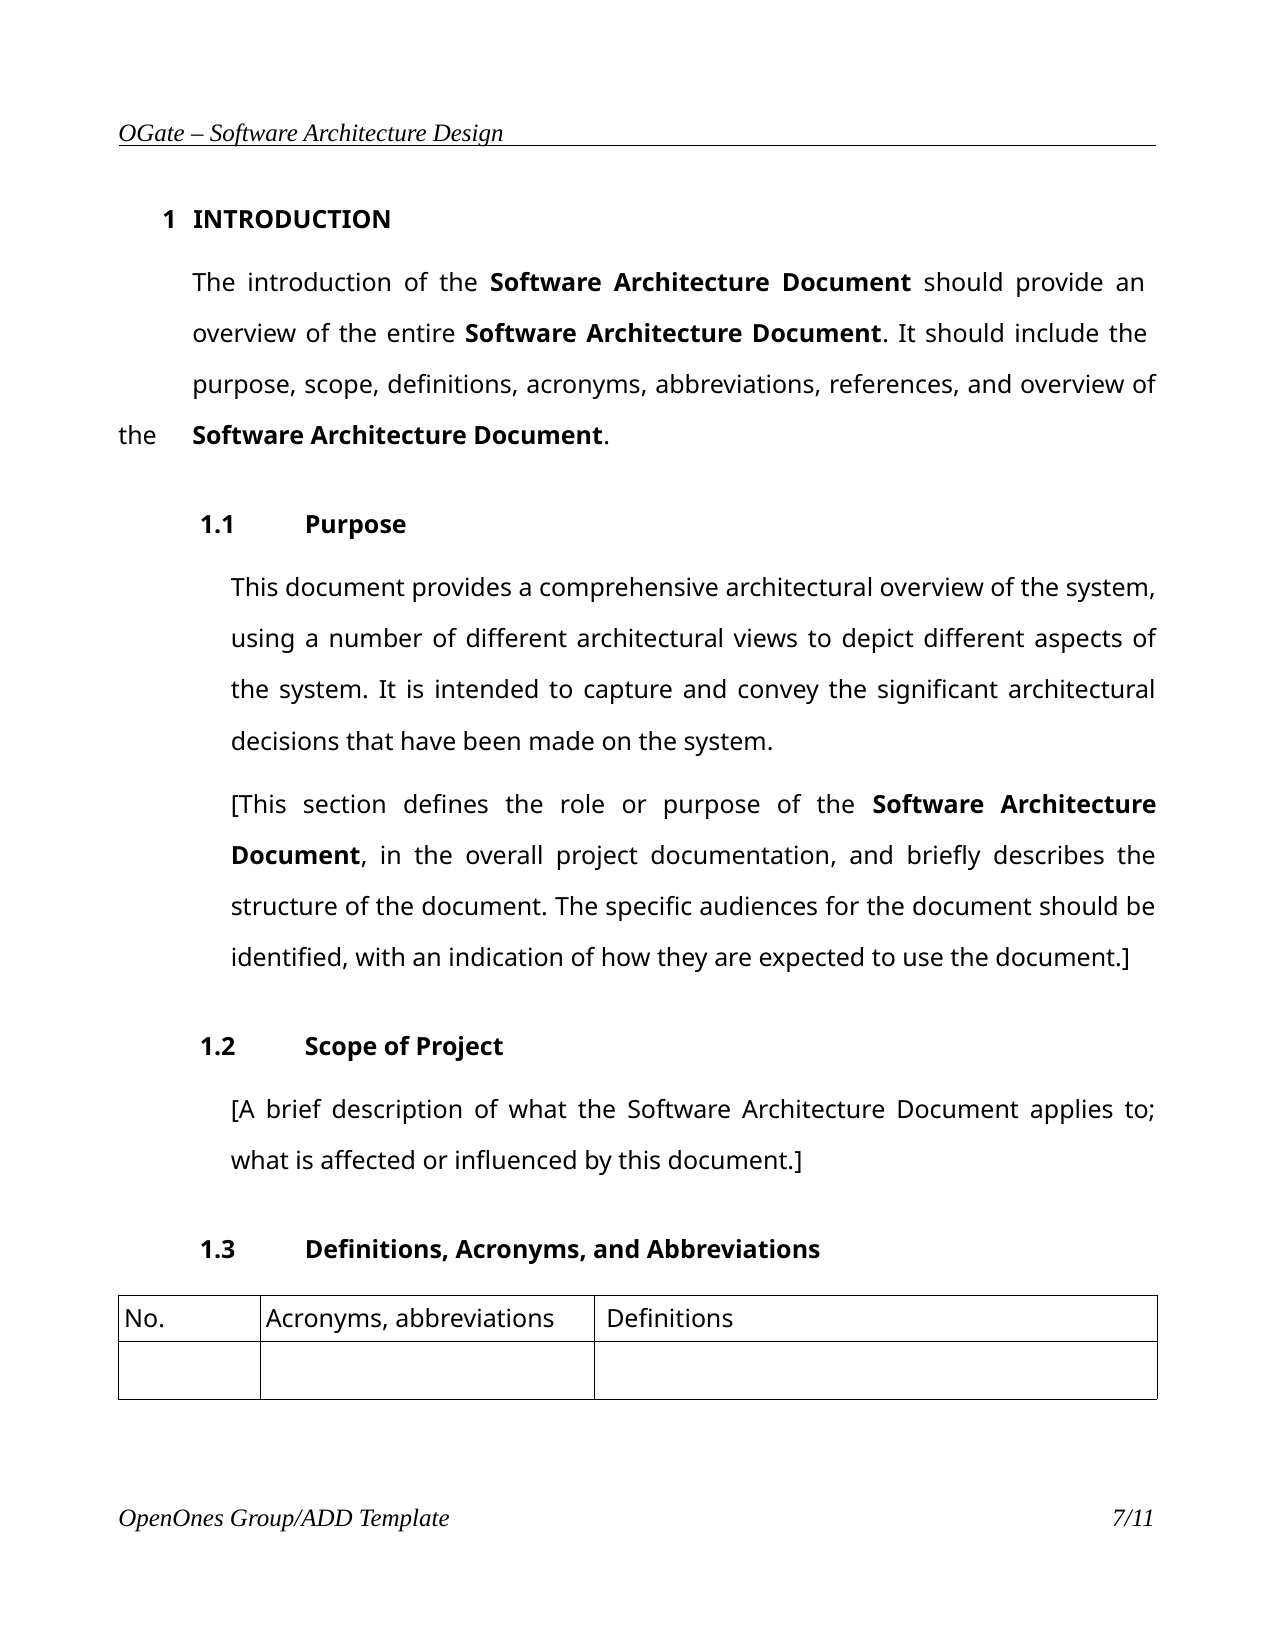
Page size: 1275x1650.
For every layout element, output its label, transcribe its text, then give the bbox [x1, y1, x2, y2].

table_header Acronyms, abbreviations [261, 1296, 594, 1341]
table_header No. [119, 1296, 260, 1341]
subtitle Scope of Project [193, 1028, 1157, 1062]
table_header Definitions [595, 1296, 1157, 1341]
subtitle INTRODUCTION [156, 201, 1157, 235]
table_cell [261, 1342, 594, 1399]
subtitle Purpose [193, 507, 1157, 541]
text The introduction of the Software Architecture Document should provide an overview of the entire Software Architecture Document. It should include the purpose, scope, definitions, acronyms, abbreviations, references, and overview of the Software Architecture Document. [118, 265, 1157, 452]
subtitle Definitions, Acronyms, and Abbreviations [193, 1232, 1157, 1266]
table_cell [595, 1342, 1157, 1399]
table_cell [119, 1342, 260, 1399]
list [A brief description of what the Software Architecture Document applies to; what is affected or influenced by this document.] [193, 1092, 1157, 1177]
list [This section defines the role or purpose of the Software Architecture Document, in the overall project documentation, and briefly describes the structure of the document. The specific audiences for the document should be identified, with an indication of how they are expected to use the document.] [193, 787, 1157, 974]
list This document provides a comprehensive architectural overview of the system, using a number of different architectural views to depict different aspects of the system. It is intended to capture and convey the significant architectural decisions that have been made on the system. [193, 570, 1157, 757]
